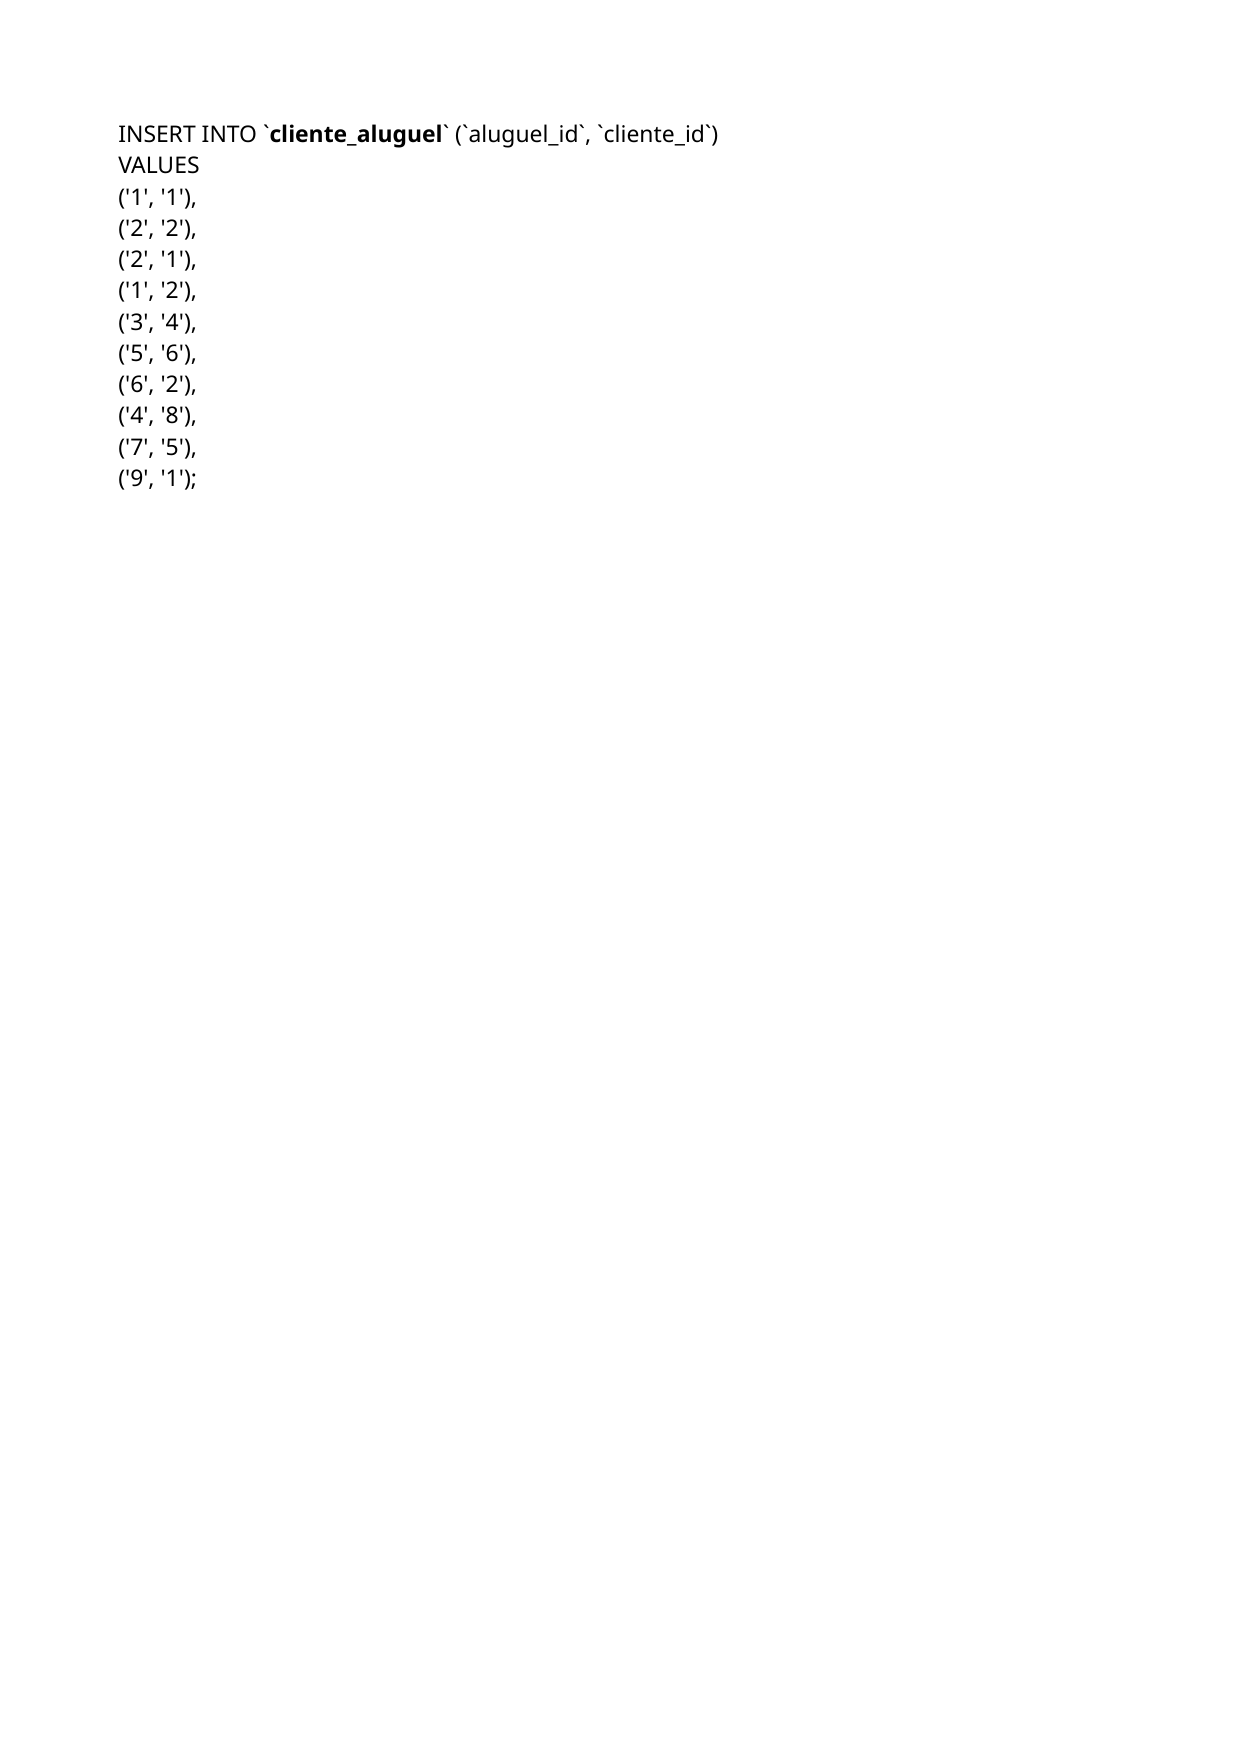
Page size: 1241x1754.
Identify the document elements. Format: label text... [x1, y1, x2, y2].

text VALUES [118, 149, 1122, 181]
text ('1', '2'), [118, 274, 1122, 306]
text ('3', '4'), [118, 306, 1122, 337]
text ('7', '5'), [118, 431, 1122, 462]
text ('2', '1'), [118, 243, 1122, 274]
text ('5', '6'), [118, 337, 1122, 368]
text INSERT INTO `cliente_aluguel` (`aluguel_id`, `cliente_id`) [118, 118, 1122, 149]
text ('9', '1'); [118, 462, 1122, 493]
text ('6', '2'), [118, 368, 1122, 399]
text ('1', '1'), [118, 181, 1122, 212]
text ('2', '2'), [118, 212, 1122, 243]
text ('4', '8'), [118, 399, 1122, 431]
